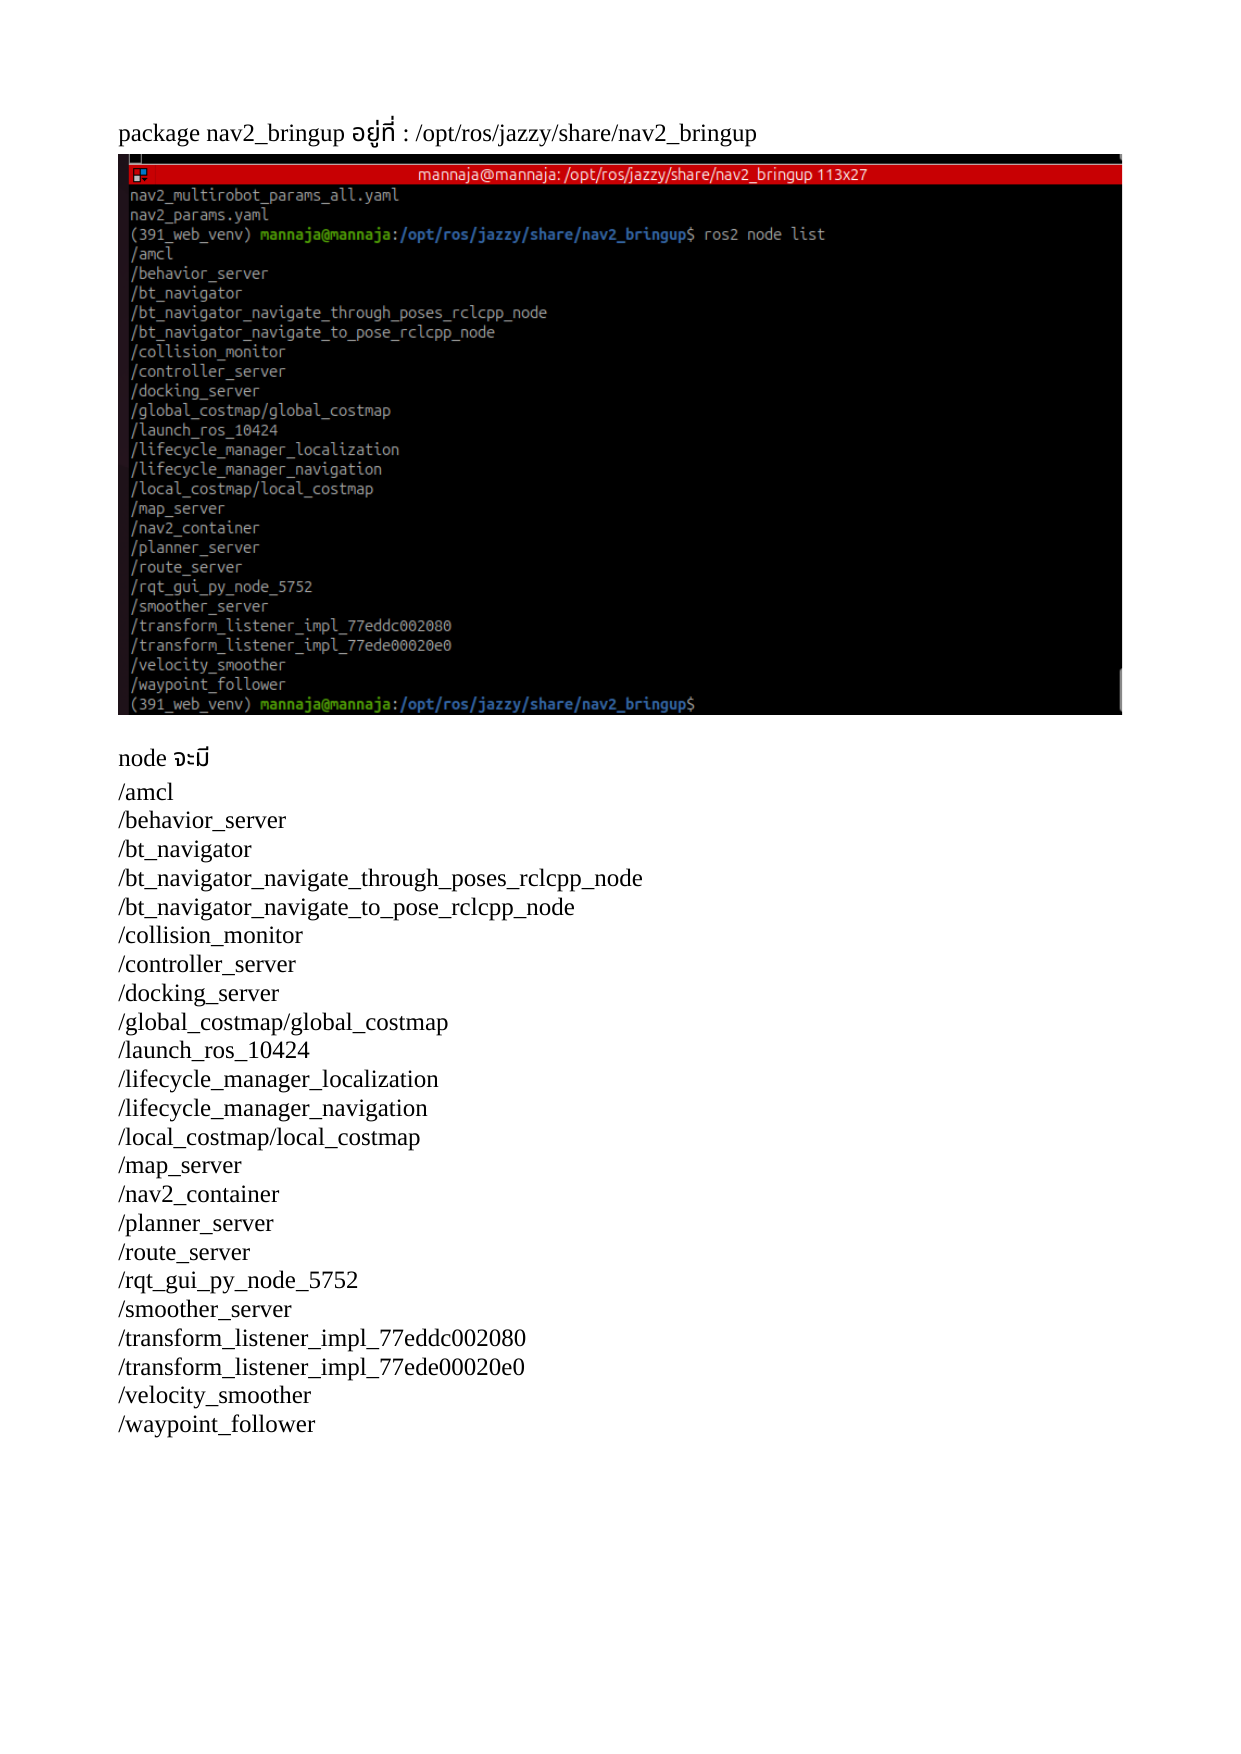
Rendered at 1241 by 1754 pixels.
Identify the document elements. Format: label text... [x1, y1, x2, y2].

text /bt_navigator [118, 834, 1122, 863]
text /route_server [118, 1237, 1122, 1266]
text /global_costmap/global_costmap [118, 1007, 1122, 1036]
text /waypoint_follower [118, 1409, 1122, 1438]
picture [118, 154, 1123, 715]
text /transform_listener_impl_77eddc002080 [118, 1323, 1122, 1352]
text /docking_server [118, 978, 1122, 1007]
text /velocity_smoother [118, 1381, 1122, 1409]
text /bt_navigator_navigate_through_poses_rclcpp_node [118, 863, 1122, 892]
text /rqt_gui_py_node_5752 [118, 1266, 1122, 1294]
text /map_server [118, 1151, 1122, 1179]
text /nav2_container [118, 1179, 1122, 1208]
text /collision_monitor [118, 921, 1122, 949]
text node จะมี /amcl [118, 743, 1122, 806]
text package nav2_bringup อยู่ที่ : /opt/ros/jazzy/share/nav2_bringup [118, 118, 1122, 152]
text /controller_server [118, 949, 1122, 978]
text /launch_ros_10424 [118, 1036, 1122, 1064]
text /lifecycle_manager_navigation [118, 1093, 1122, 1122]
text /lifecycle_manager_localization [118, 1064, 1122, 1093]
text /bt_navigator_navigate_to_pose_rclcpp_node [118, 892, 1122, 921]
text /transform_listener_impl_77ede00020e0 [118, 1352, 1122, 1381]
text /local_costmap/local_costmap [118, 1122, 1122, 1151]
text /planner_server [118, 1208, 1122, 1237]
text /smoother_server [118, 1294, 1122, 1323]
text /behavior_server [118, 806, 1122, 834]
